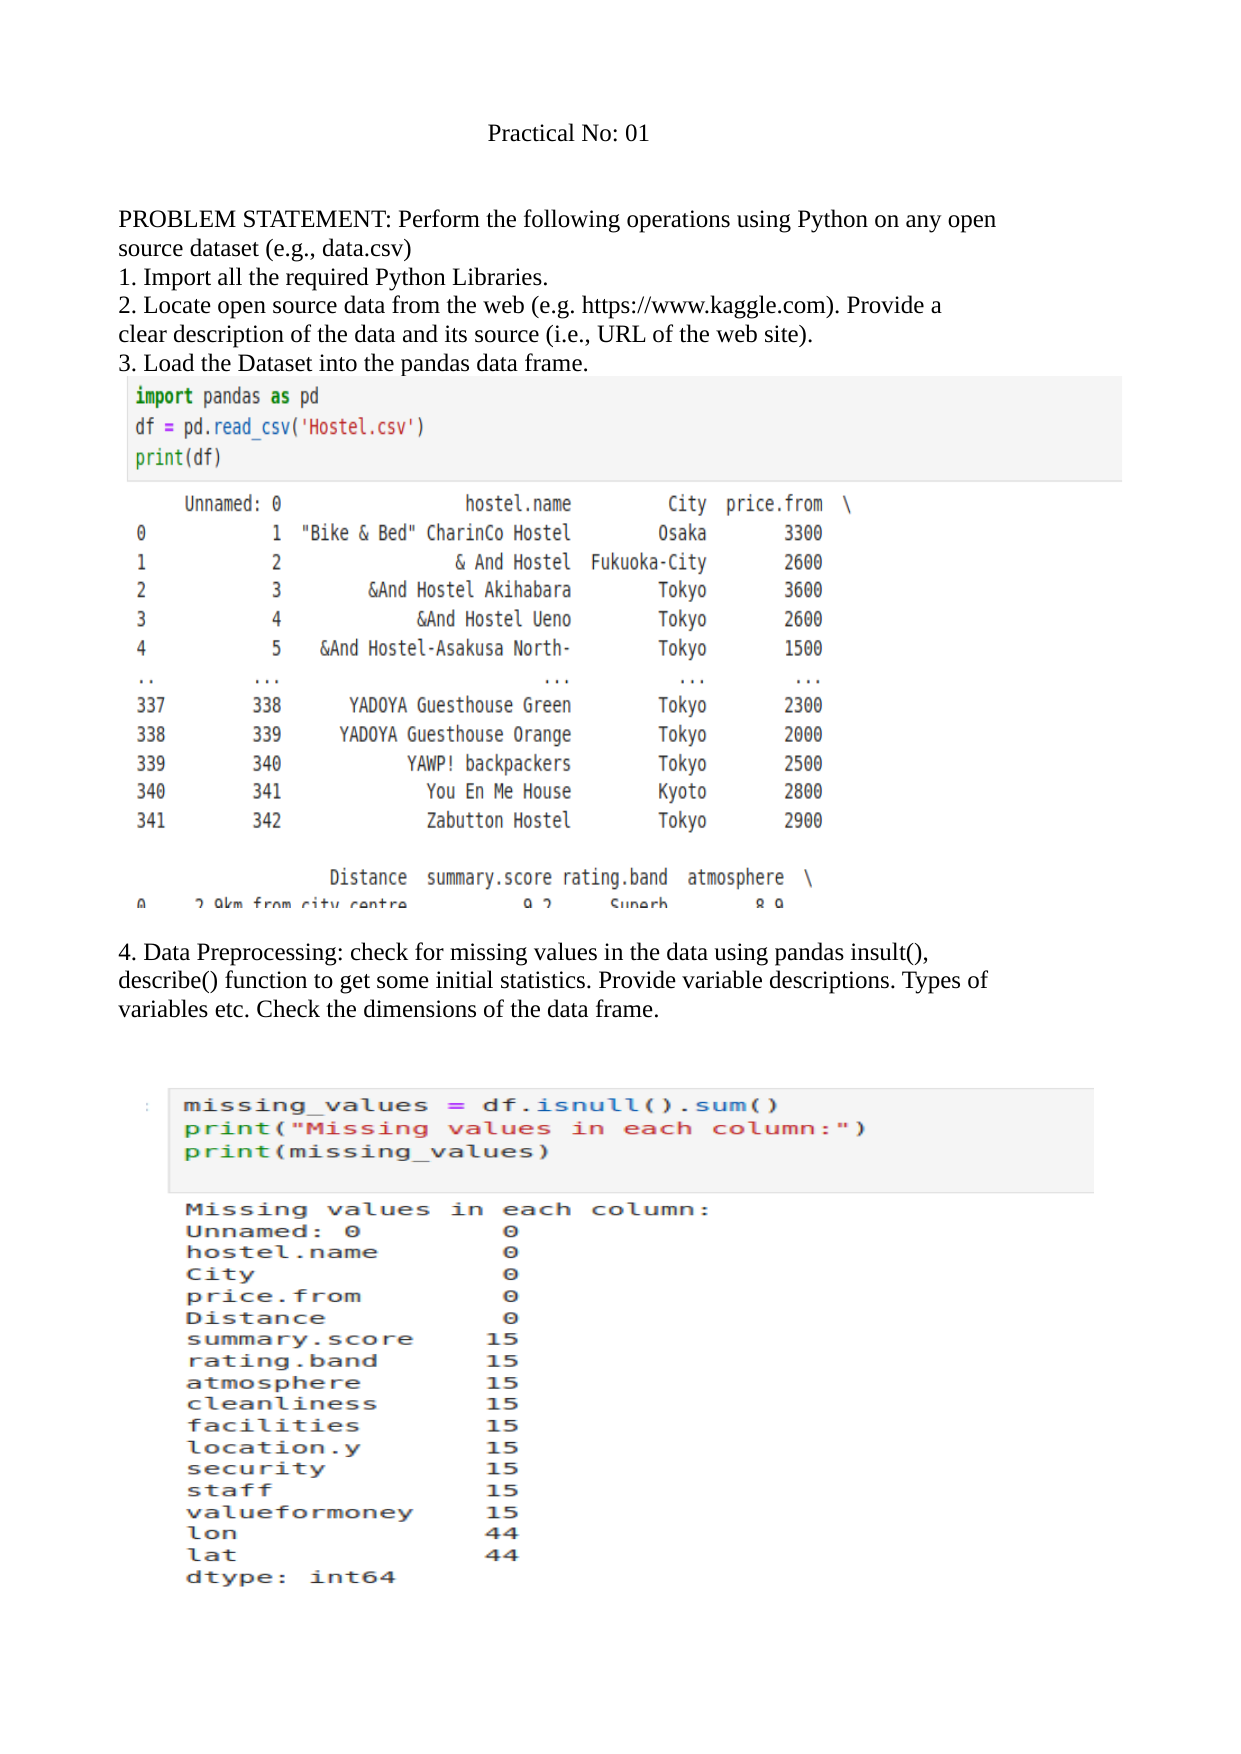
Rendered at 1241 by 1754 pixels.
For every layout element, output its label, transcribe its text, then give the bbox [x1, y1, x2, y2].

text 4. Data Preprocessing: check for missing values in the data using pandas insult(), [118, 937, 1122, 966]
text clear description of the data and its source (i.e., URL of the web site). [118, 319, 1122, 348]
text PROBLEM STATEMENT: Perform the following operations using Python on any open [118, 204, 1122, 233]
text 3. Load the Dataset into the pandas data frame. [118, 348, 1122, 376]
picture [146, 1080, 1094, 1597]
picture [118, 376, 1123, 908]
text source dataset (e.g., data.csv) [118, 233, 1122, 262]
text 2. Locate open source data from the web (e.g. https://www.kaggle.com). Provide a [118, 291, 1122, 319]
text variables etc. Check the dimensions of the data frame. [118, 994, 1122, 1023]
text describe() function to get some initial statistics. Provide variable descriptions. Types of [118, 966, 1122, 994]
text Practical No: 01 [118, 118, 1122, 147]
text 1. Import all the required Python Libraries. [118, 262, 1122, 291]
